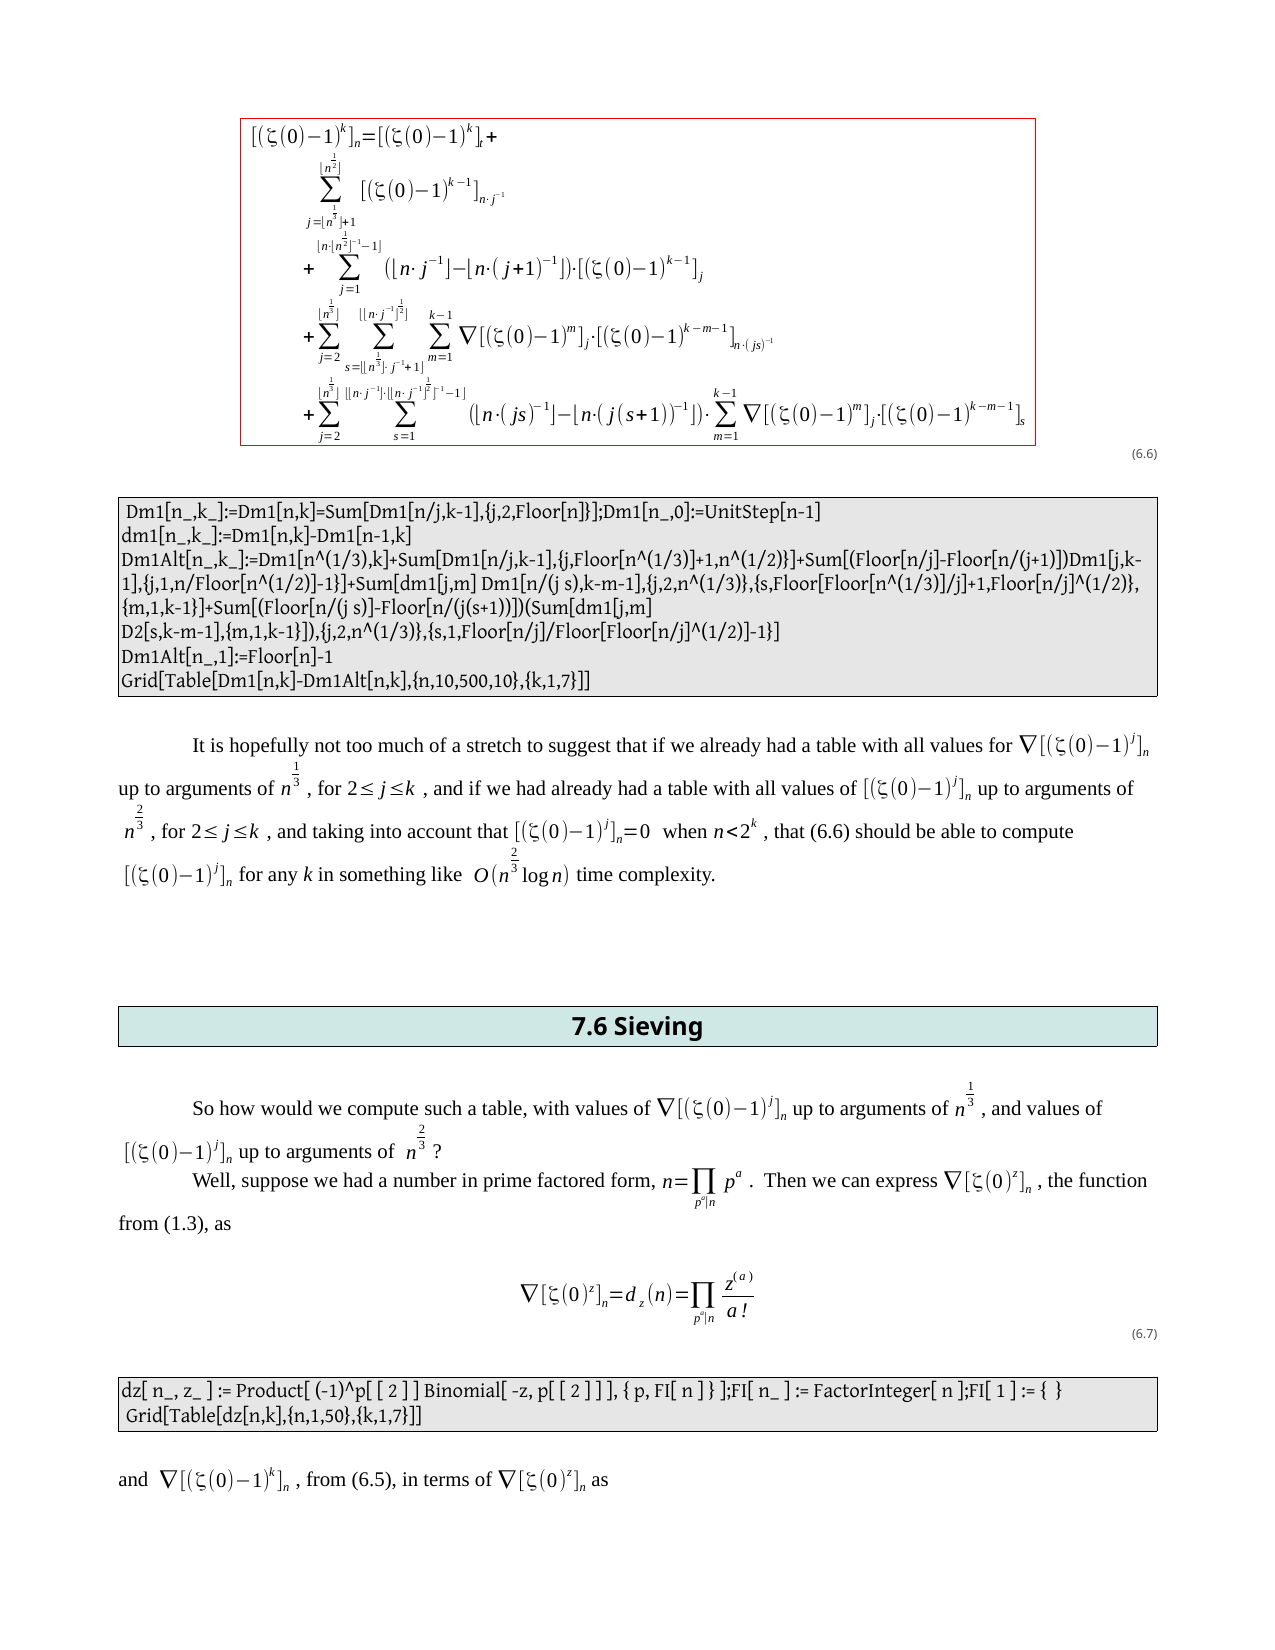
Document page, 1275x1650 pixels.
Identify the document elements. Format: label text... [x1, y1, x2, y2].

text Well, suppose we had a number in prime factored form,. Then we can express, the function from (1.3), as [118, 1166, 1157, 1235]
text It is hopefully not too much of a stretch to suggest that if we already had a table with all values forup to arguments of, for, and if we had already had a table with all values ofup to arguments of, for, and taking into account that when, that (6.6) should be able to computefor any k in something like time complexity. [118, 730, 1157, 889]
text dz[ n_, z_ ] := Product[ (-1)^p[ [ 2 ] ] Binomial[ -z, p[ [ 2 ] ] ], { p, FI[ n ] } ];FI[ n_ ] := FactorInteger[ n ];FI[ 1 ] := { } [119, 1378, 1157, 1401]
text Dm1[n_,k_]:=Dm1[n,k]=Sum[Dm1[n/j,k-1],{j,2,Floor[n]}];Dm1[n_,0]:=UnitStep[n-1] [119, 498, 1157, 521]
text (6.6) [118, 446, 1157, 463]
text Grid[Table[Dm1[n,k]-Dm1Alt[n,k],{n,10,500,10},{k,1,7}]] [119, 666, 1157, 696]
text Dm1Alt[n_,1]:=Floor[n]-1 [334, 642, 1157, 666]
text dm1[n_,k_]:=Dm1[n,k]-Dm1[n-1,k] [412, 521, 1157, 545]
text So how would we compute such a table, with values ofup to arguments of, and values ofup to arguments of ? [118, 1080, 1157, 1166]
text and , from (6.5), in terms ofas [118, 1465, 1157, 1494]
text Grid[Table[dz[n,k],{n,1,50},{k,1,7}]] [119, 1401, 1157, 1431]
title 7.6 Sieving [119, 1007, 1157, 1046]
text (6.7) [118, 1325, 1157, 1342]
text Dm1Alt[n_,k_]:=Dm1[n^(1/3),k]+Sum[Dm1[n/j,k-1],{j,Floor[n^(1/3)]+1,n^(1/2)}]+Sum[(Floor[n/j]-Floor[n/(j+1)])Dm1[j,k-1],{j,1,n/Floor[n^(1/2)]-1}]+Sum[dm1[j,m] Dm1[n/(j s),k-m-1],{j,2,n^(1/3)},{s,Floor[Floor[n^(1/3)]/j]+1,Floor[n/j]^(1/2)},{m,1,k-1}]+Sum[(Floor[n/(j s)]-Floor[n/(j(s+1))])(Sum[dm1[j,m] D2[s,k-m-1],{m,1,k-1}]),{j,2,n^(1/3)},{s,1,Floor[n/j]/Floor[Floor[n/j]^(1/2)]-1}] [119, 545, 1157, 642]
